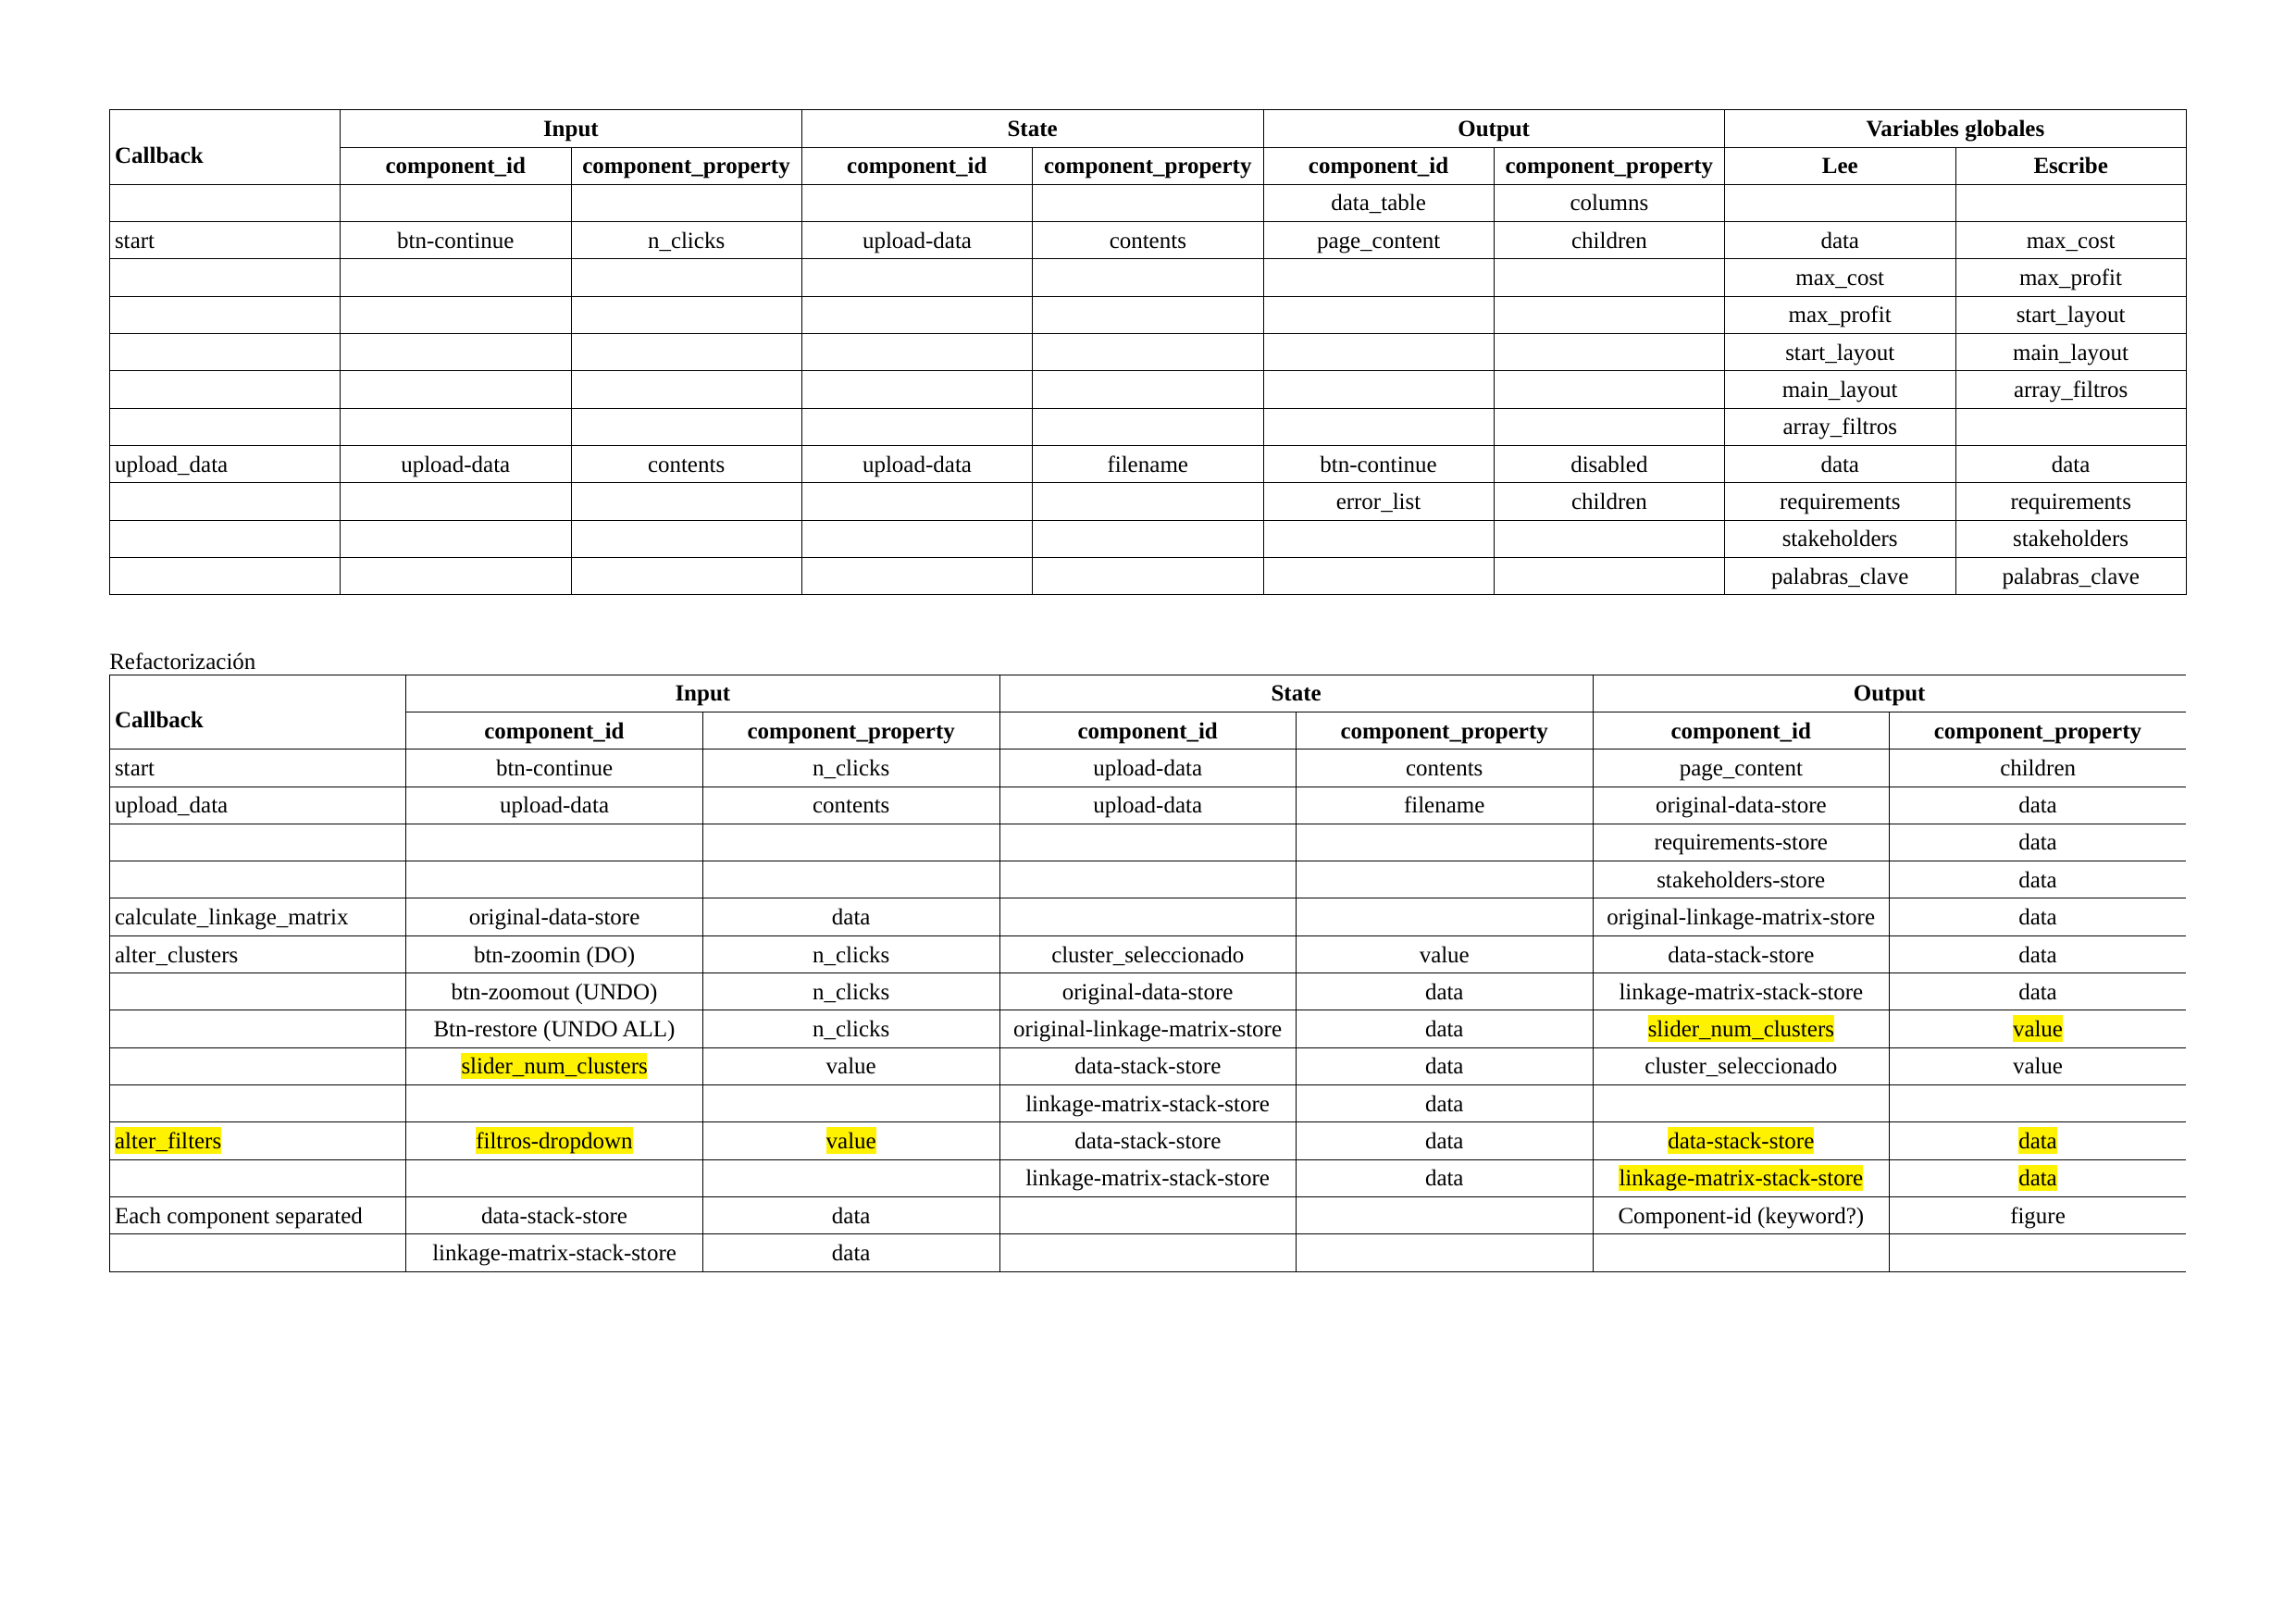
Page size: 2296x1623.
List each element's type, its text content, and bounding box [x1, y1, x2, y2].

table_cell data [1297, 1085, 1593, 1121]
table_cell calculate_linkage_matrix [110, 898, 405, 935]
table_cell max_profit [1725, 297, 1955, 333]
table_cell [1725, 185, 1955, 221]
table_cell [110, 824, 405, 861]
table_cell contents [1033, 222, 1263, 258]
table_cell btn-zoomin (DO) [406, 936, 702, 973]
table_cell [572, 297, 801, 333]
table_cell [341, 371, 571, 408]
table_cell original-linkage-matrix-store [1000, 1010, 1296, 1047]
table_cell data_table [1264, 185, 1494, 221]
table_cell [572, 483, 801, 520]
table_cell [1264, 521, 1494, 557]
table_cell [1890, 1234, 2186, 1270]
table_cell [1890, 1085, 2186, 1121]
table_cell [341, 185, 571, 221]
table_cell component_id [341, 148, 571, 184]
table_cell stakeholders-store [1594, 861, 1889, 898]
table_cell upload-data [1000, 787, 1296, 824]
table_cell n_clicks [703, 750, 999, 786]
table_cell [341, 334, 571, 370]
table_cell slider_num_clusters [406, 1048, 702, 1084]
table_cell [1264, 334, 1494, 370]
table_cell [1495, 558, 1724, 594]
table_cell [1956, 409, 2186, 445]
table_cell linkage-matrix-stack-store [406, 1234, 702, 1270]
table_cell children [1495, 483, 1724, 520]
table_cell data-stack-store [1594, 936, 1889, 973]
table_cell upload_data [110, 787, 405, 824]
table_cell [1033, 521, 1263, 557]
table_cell [110, 483, 340, 520]
table_cell [341, 297, 571, 333]
table_cell [1264, 409, 1494, 445]
table_cell btn-continue [341, 222, 571, 258]
table_cell figure [1890, 1197, 2186, 1233]
table_cell [341, 483, 571, 520]
table_cell [1297, 1234, 1593, 1270]
table_cell Component-id (keyword?) [1594, 1197, 1889, 1233]
table_cell [110, 259, 340, 296]
table_cell [1000, 898, 1296, 935]
table_cell error_list [1264, 483, 1494, 520]
table_cell [802, 371, 1032, 408]
table_cell data [1297, 1160, 1593, 1196]
table_cell [110, 861, 405, 898]
table_cell btn-continue [406, 750, 702, 786]
table_cell [1033, 483, 1263, 520]
table_cell [1033, 371, 1263, 408]
table_cell value [703, 1048, 999, 1084]
table_cell cluster_seleccionado [1594, 1048, 1889, 1084]
table_header State [802, 110, 1263, 146]
table_cell start [110, 750, 405, 786]
table_cell data [1297, 1122, 1593, 1159]
table_cell data [1297, 1048, 1593, 1084]
table_cell disabled [1495, 446, 1724, 482]
table_cell [110, 1085, 405, 1121]
table_cell original-data-store [1594, 787, 1889, 824]
table_cell value [1297, 936, 1593, 973]
table_cell page_content [1594, 750, 1889, 786]
table_cell original-data-store [1000, 973, 1296, 1010]
table_cell [1594, 1085, 1889, 1121]
table_cell [341, 558, 571, 594]
table_cell original-linkage-matrix-store [1594, 898, 1889, 935]
table_cell [1000, 861, 1296, 898]
table_cell stakeholders [1725, 521, 1955, 557]
table_cell [110, 1010, 405, 1047]
table_cell data [1890, 1160, 2186, 1196]
table_cell children [1890, 750, 2186, 786]
table_cell [703, 1160, 999, 1196]
table_cell [406, 824, 702, 861]
table_cell requirements [1725, 483, 1955, 520]
table_cell [110, 558, 340, 594]
table_cell upload-data [341, 446, 571, 482]
table_cell start_layout [1725, 334, 1955, 370]
table_cell [110, 334, 340, 370]
table_cell component_property [1297, 712, 1593, 749]
table_cell [703, 824, 999, 861]
table_cell alter_filters [110, 1122, 405, 1159]
table_cell upload-data [406, 787, 702, 824]
table_cell [1000, 1234, 1296, 1270]
table_cell [572, 334, 801, 370]
table_cell upload-data [1000, 750, 1296, 786]
table_cell component_id [1264, 148, 1494, 184]
table_cell data [1890, 824, 2186, 861]
table_cell cluster_seleccionado [1000, 936, 1296, 973]
table_cell data [1890, 936, 2186, 973]
table_cell n_clicks [703, 973, 999, 1010]
table_cell [1000, 1197, 1296, 1233]
table_cell data [1890, 973, 2186, 1010]
table_cell data-stack-store [1000, 1122, 1296, 1159]
table_cell [1033, 297, 1263, 333]
table_cell [572, 259, 801, 296]
table_cell [406, 1160, 702, 1196]
table_cell data [703, 1234, 999, 1270]
table_cell component_id [1000, 712, 1296, 749]
table_cell [341, 409, 571, 445]
table_cell data [1956, 446, 2186, 482]
table_cell component_property [1890, 712, 2186, 749]
table_cell main_layout [1725, 371, 1955, 408]
table_cell btn-zoomout (UNDO) [406, 973, 702, 1010]
table_cell [1033, 185, 1263, 221]
table_cell start_layout [1956, 297, 2186, 333]
table_cell data [1725, 446, 1955, 482]
table_cell upload_data [110, 446, 340, 482]
table_cell page_content [1264, 222, 1494, 258]
table_cell [1594, 1234, 1889, 1270]
table_cell component_property [1495, 148, 1724, 184]
table_cell [1495, 409, 1724, 445]
table_cell [1495, 297, 1724, 333]
table_cell [1033, 409, 1263, 445]
table_cell requirements-store [1594, 824, 1889, 861]
table_cell [110, 1234, 405, 1270]
table_cell [1033, 259, 1263, 296]
table_cell [1264, 371, 1494, 408]
table_cell [802, 409, 1032, 445]
table_cell [572, 558, 801, 594]
table_cell [1297, 1197, 1593, 1233]
table_cell alter_clusters [110, 936, 405, 973]
table_cell data [1890, 1122, 2186, 1159]
table_header Callback [110, 110, 340, 184]
table_cell [1264, 558, 1494, 594]
table_cell filename [1033, 446, 1263, 482]
table_cell Each component separated [110, 1197, 405, 1233]
table_cell data-stack-store [406, 1197, 702, 1233]
table_cell slider_num_clusters [1594, 1010, 1889, 1047]
table_cell data-stack-store [1594, 1122, 1889, 1159]
table_cell filtros-dropdown [406, 1122, 702, 1159]
table_cell [110, 297, 340, 333]
table_header Input [406, 675, 999, 712]
table_cell [802, 185, 1032, 221]
table_cell [802, 259, 1032, 296]
table_cell data [1890, 898, 2186, 935]
table_cell contents [1297, 750, 1593, 786]
table_cell [802, 483, 1032, 520]
table_cell array_filtros [1956, 371, 2186, 408]
table_cell component_id [802, 148, 1032, 184]
table_cell requirements [1956, 483, 2186, 520]
table_header Callback [110, 675, 405, 749]
table_cell [406, 861, 702, 898]
table_cell array_filtros [1725, 409, 1955, 445]
table_cell [1264, 259, 1494, 296]
table_cell data [1297, 1010, 1593, 1047]
table_cell [703, 1085, 999, 1121]
table_cell data [703, 898, 999, 935]
table_cell data [1890, 787, 2186, 824]
table_cell [1297, 861, 1593, 898]
table_cell upload-data [802, 446, 1032, 482]
table_cell [1264, 297, 1494, 333]
table_cell [110, 371, 340, 408]
table_cell children [1495, 222, 1724, 258]
table_cell columns [1495, 185, 1724, 221]
table_cell value [1890, 1010, 2186, 1047]
table_cell contents [703, 787, 999, 824]
table_cell contents [572, 446, 801, 482]
table_cell [110, 409, 340, 445]
table_cell [802, 297, 1032, 333]
table_cell [341, 259, 571, 296]
table_cell filename [1297, 787, 1593, 824]
table_cell component_property [703, 712, 999, 749]
table_header State [1000, 675, 1593, 712]
table_cell [406, 1085, 702, 1121]
table_cell value [703, 1122, 999, 1159]
table_cell [1495, 371, 1724, 408]
table_cell [802, 521, 1032, 557]
table_cell [572, 185, 801, 221]
table_cell [802, 334, 1032, 370]
table_cell [110, 521, 340, 557]
table_cell n_clicks [572, 222, 801, 258]
table_cell [1033, 334, 1263, 370]
table_cell Escribe [1956, 148, 2186, 184]
table_cell linkage-matrix-stack-store [1594, 1160, 1889, 1196]
table_cell Lee [1725, 148, 1955, 184]
table_cell linkage-matrix-stack-store [1594, 973, 1889, 1010]
table_header Variables globales [1725, 110, 2186, 146]
table_cell [1297, 898, 1593, 935]
table_header Input [341, 110, 801, 146]
table_cell start [110, 222, 340, 258]
table_cell stakeholders [1956, 521, 2186, 557]
table_cell [110, 1048, 405, 1084]
table_cell [110, 973, 405, 1010]
table_cell max_cost [1725, 259, 1955, 296]
table_cell [572, 371, 801, 408]
table_cell [1033, 558, 1263, 594]
table_cell [341, 521, 571, 557]
table_cell [1495, 334, 1724, 370]
table_cell palabras_clave [1956, 558, 2186, 594]
table_cell [1495, 521, 1724, 557]
table_cell [1297, 824, 1593, 861]
table_cell data [1725, 222, 1955, 258]
table_cell [572, 521, 801, 557]
table_cell component_property [1033, 148, 1263, 184]
table_cell main_layout [1956, 334, 2186, 370]
table_cell component_id [1594, 712, 1889, 749]
table_cell [1495, 259, 1724, 296]
table_cell [110, 1160, 405, 1196]
table_cell max_profit [1956, 259, 2186, 296]
table_cell value [1890, 1048, 2186, 1084]
table_cell [703, 861, 999, 898]
table_cell upload-data [802, 222, 1032, 258]
table_cell [1956, 185, 2186, 221]
table_cell data [1890, 861, 2186, 898]
table_cell data-stack-store [1000, 1048, 1296, 1084]
table_header Output [1594, 675, 2186, 712]
table_cell btn-continue [1264, 446, 1494, 482]
table_cell n_clicks [703, 936, 999, 973]
table_cell data [703, 1197, 999, 1233]
table_cell component_property [572, 148, 801, 184]
table_cell linkage-matrix-stack-store [1000, 1160, 1296, 1196]
table_cell [802, 558, 1032, 594]
table_cell [110, 185, 340, 221]
table_cell original-data-store [406, 898, 702, 935]
table_cell linkage-matrix-stack-store [1000, 1085, 1296, 1121]
table_cell n_clicks [703, 1010, 999, 1047]
table_cell data [1297, 973, 1593, 1010]
table_cell [1000, 824, 1296, 861]
table_header Output [1264, 110, 1724, 146]
table_cell [572, 409, 801, 445]
table_cell palabras_clave [1725, 558, 1955, 594]
table_cell component_id [406, 712, 702, 749]
text Refactorización [109, 648, 2186, 674]
table_cell max_cost [1956, 222, 2186, 258]
table_cell Btn-restore (UNDO ALL) [406, 1010, 702, 1047]
